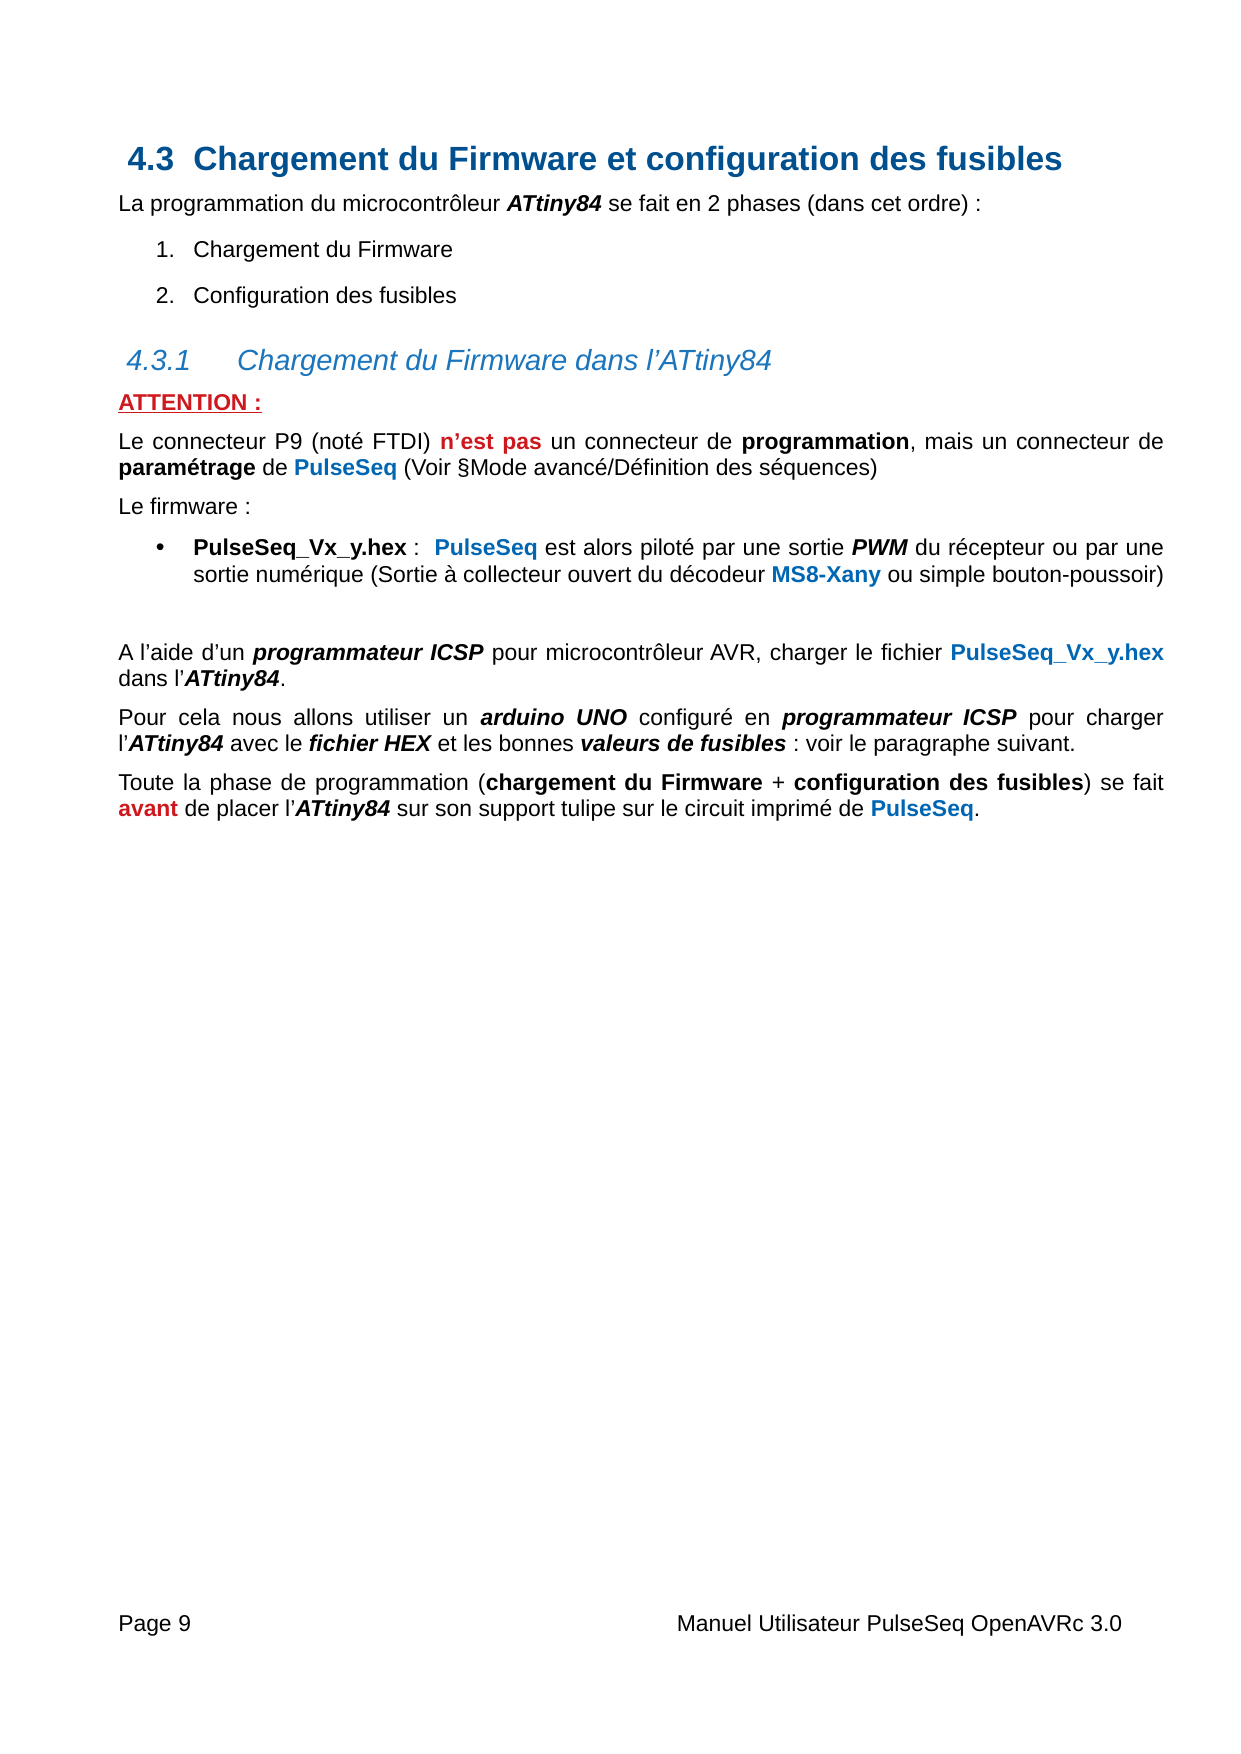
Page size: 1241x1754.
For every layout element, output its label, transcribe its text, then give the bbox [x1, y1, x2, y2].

list Chargement du Firmware [156, 236, 1164, 263]
text Toute la phase de programmation (chargement du Firmware + configuration des fusibles) se fait avant de placer l’ATtiny84 sur son support tulipe sur le circuit imprimé de PulseSeq. [118, 769, 1164, 822]
text A l’aide d’un programmateur ICSP pour microcontrôleur AVR, charger le fichier PulseSeq_Vx_y.hex dans l’ATtiny84. [118, 638, 1164, 691]
text Le connecteur P9 (noté FTDI) n’est pas un connecteur de programmation, mais un connecteur de paramétrage de PulseSeq (Voir §Mode avancé/Définition des séquences) [118, 428, 1164, 481]
subtitle Chargement du Firmware dans l’ATtiny84 [118, 343, 1164, 377]
text Pour cela nous allons utiliser un arduino UNO configuré en programmateur ICSP pour charger l’ATtiny84 avec le fichier HEX et les bonnes valeurs de fusibles : voir le paragraphe suivant. [118, 704, 1164, 756]
text Le firmware : [118, 493, 1164, 519]
subtitle Chargement du Firmware et configuration des fusibles [118, 139, 1164, 178]
text La programmation du microcontrôleur ATtiny84 se fait en 2 phases (dans cet ordre) : [118, 190, 1164, 216]
list PulseSeq_Vx_y.hex : PulseSeq est alors piloté par une sortie PWM du récepteur ou par une sortie numérique (Sortie à collecteur ouvert du décodeur MS8-Xany ou simple bouton-poussoir) [156, 532, 1164, 587]
text ATTENTION : [118, 389, 1164, 416]
list Configuration des fusibles [156, 282, 1164, 309]
